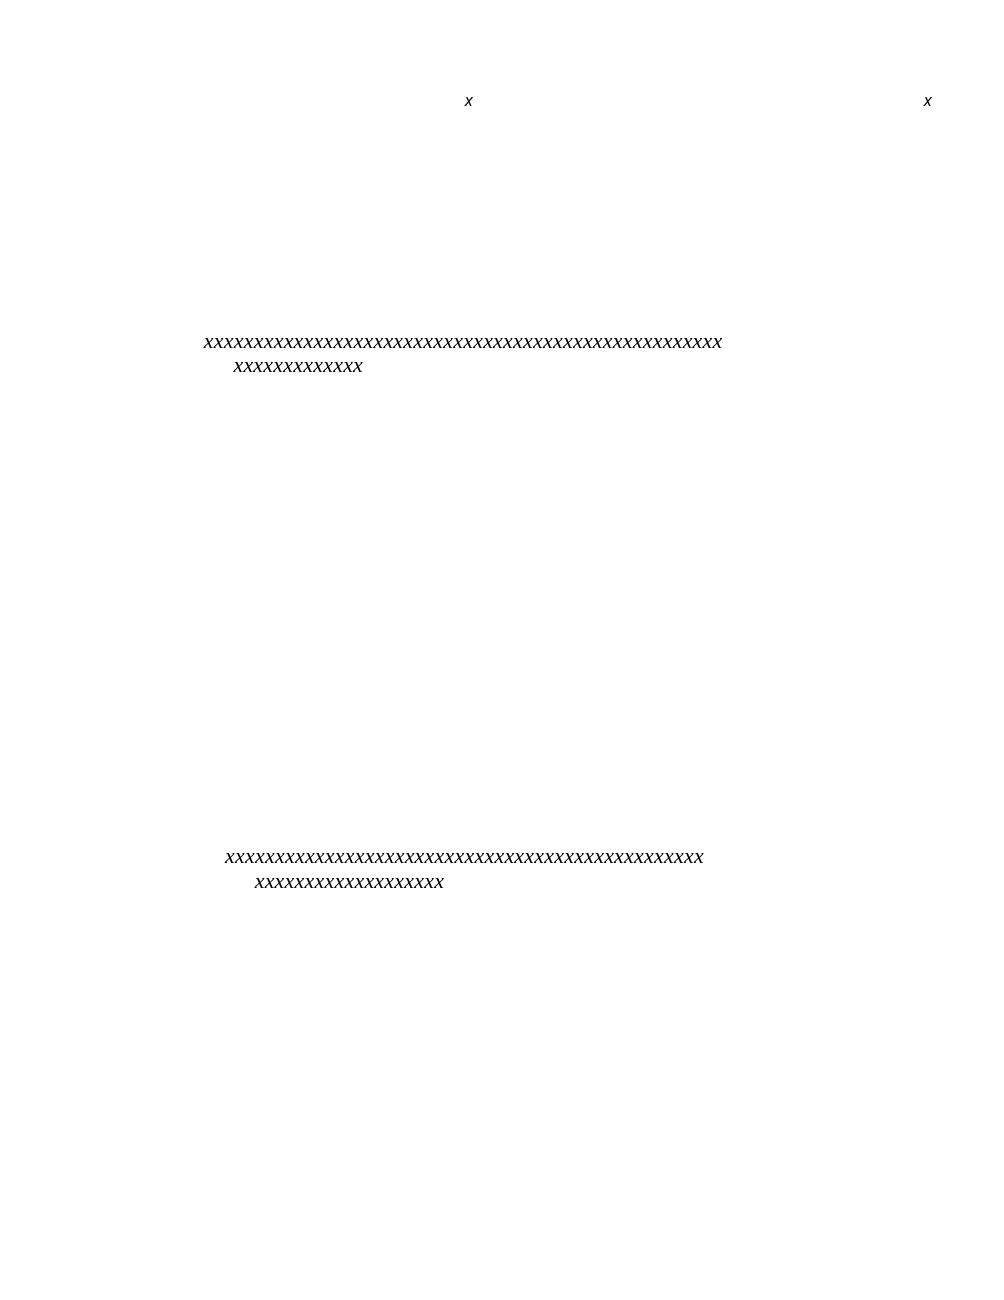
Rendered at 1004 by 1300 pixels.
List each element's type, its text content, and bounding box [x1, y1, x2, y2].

text xxxxxxxxxxxxxxxxxxxxxxxxxxxxxxxxxxxxxxxxxxxxxxxxxxxxxxxxxxxxxxxxxxx [225, 844, 714, 893]
text xxxxxxxxxxxxxxxxxxxxxxxxxxxxxxxxxxxxxxxxxxxxxxxxxxxxxxxxxxxxxxxxx [204, 328, 735, 377]
